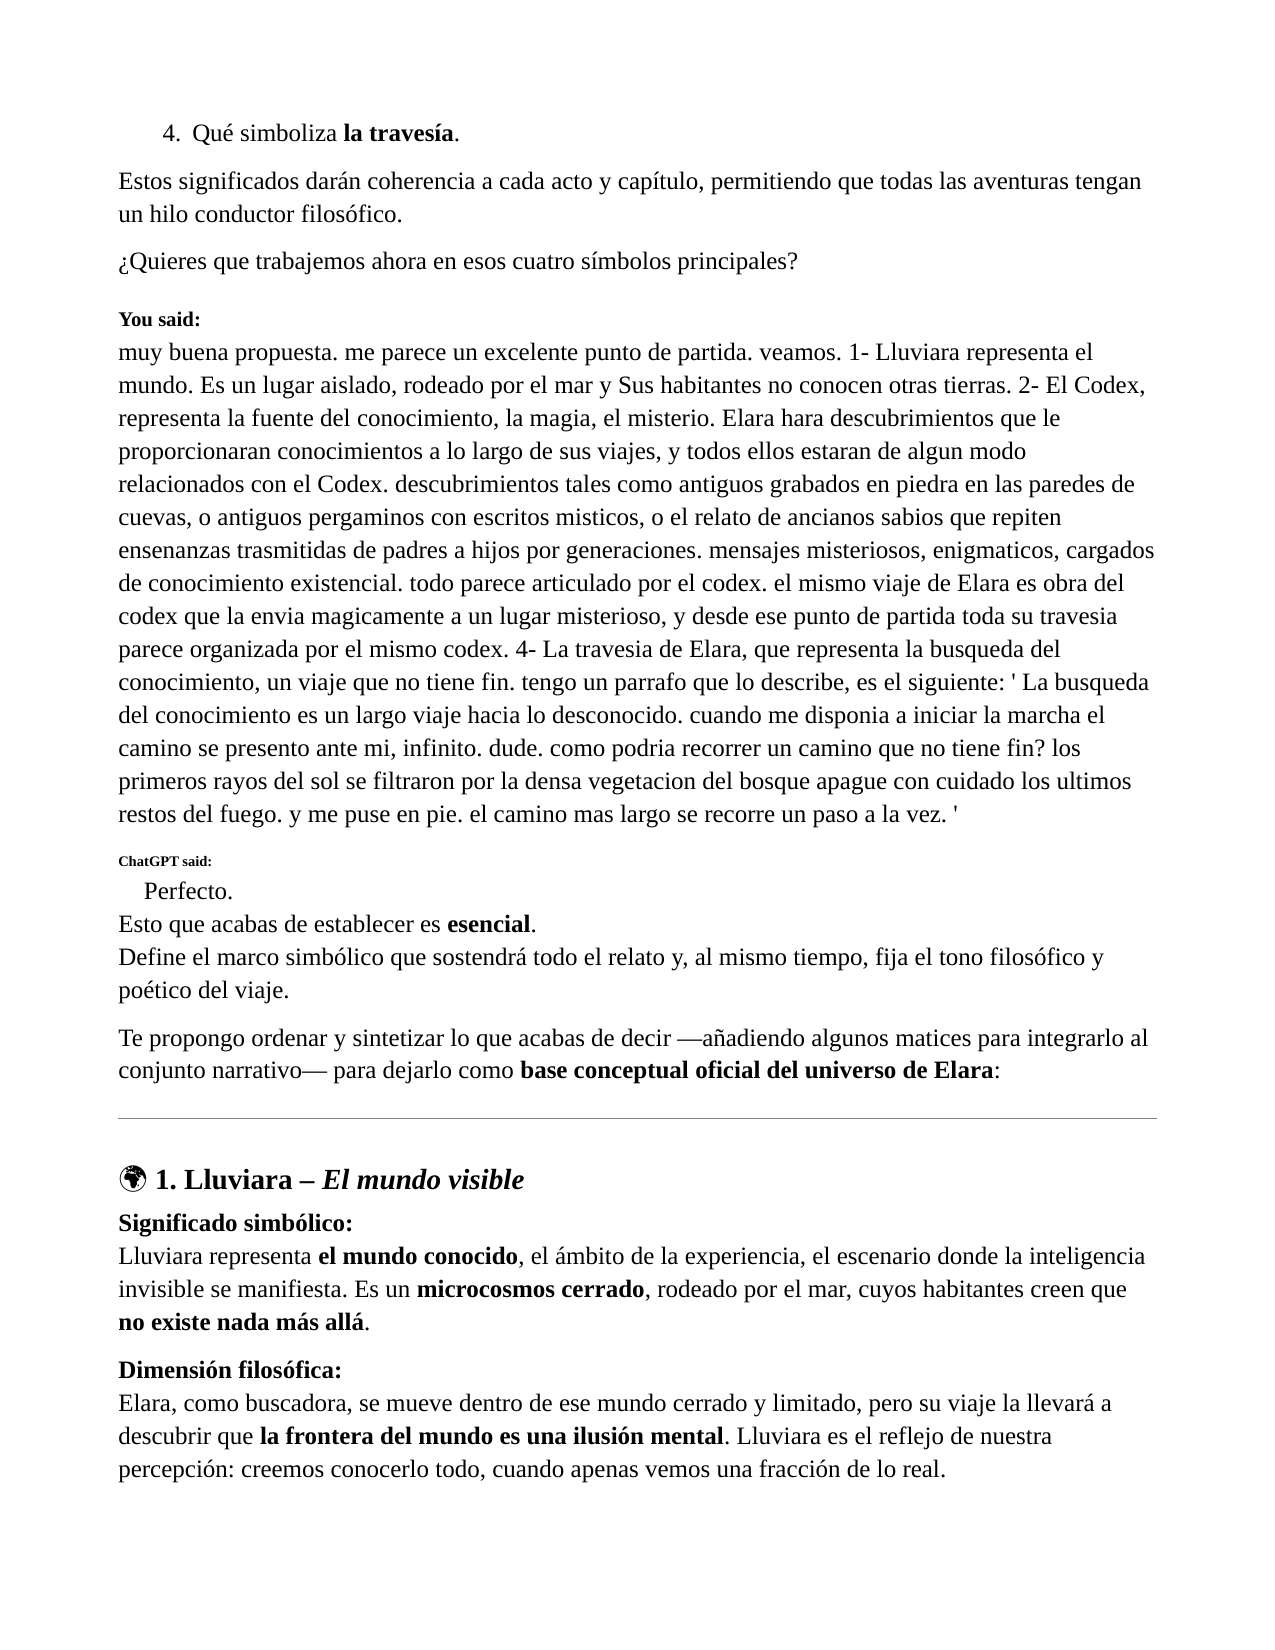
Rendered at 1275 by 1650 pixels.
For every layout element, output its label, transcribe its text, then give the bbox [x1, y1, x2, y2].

text Estos significados darán coherencia a cada acto y capítulo, permitiendo que todas las aventuras tengan un hilo conductor filosófico. [118, 166, 1157, 227]
text ¿Quieres que trabajemos ahora en esos cuatro símbolos principales? [118, 246, 1157, 275]
list Qué simboliza la travesía. [162, 118, 1157, 147]
text Dimensión filosófica: Elara, como buscadora, se mueve dentro de ese mundo cerrado y limitado, pero su viaje la llevará a descubrir que la frontera del mundo es una ilusión mental. Lluviara es el reflejo de nuestra percepción: creemos conocerlo todo, cuando apenas vemos una fracción de lo real. [118, 1355, 1157, 1483]
text ✨ Perfecto. Esto que acabas de establecer es esencial. Define el marco simbólico que sostendrá todo el relato y, al mismo tiempo, fija el tono filosófico y poético del viaje. [118, 876, 1157, 1004]
text Te propongo ordenar y sintetizar lo que acabas de decir —añadiendo algunos matices para integrarlo al conjunto narrativo— para dejarlo como base conceptual oficial del universo de Elara: [118, 1023, 1157, 1084]
subtitle 🌍 1. Lluviara – El mundo visible [118, 1162, 1157, 1196]
subtitle You said: [118, 306, 1157, 331]
text muy buena propuesta. me parece un excelente punto de partida. veamos. 1- Lluviara representa el mundo. Es un lugar aislado, rodeado por el mar y Sus habitantes no conocen otras tierras. 2- El Codex, representa la fuente del conocimiento, la magia, el misterio. Elara hara descubrimientos que le proporcionaran conocimientos a lo largo de sus viajes, y todos ellos estaran de algun modo relacionados con el Codex. descubrimientos tales como antiguos grabados en piedra en las paredes de cuevas, o antiguos pergaminos con escritos misticos, o el relato de ancianos sabios que repiten ensenanzas trasmitidas de padres a hijos por generaciones. mensajes misteriosos, enigmaticos, cargados de conocimiento existencial. todo parece articulado por el codex. el mismo viaje de Elara es obra del codex que la envia magicamente a un lugar misterioso, y desde ese punto de partida toda su travesia parece organizada por el mismo codex. 4- La travesia de Elara, que representa la busqueda del conocimiento, un viaje que no tiene fin. tengo un parrafo que lo describe, es el siguiente: ' La busqueda del conocimiento es un largo viaje hacia lo desconocido. cuando me disponia a iniciar la marcha el camino se presento ante mi, infinito. dude. como podria recorrer un camino que no tiene fin? los primeros rayos del sol se filtraron por la densa vegetacion del bosque apague con cuidado los ultimos restos del fuego. y me puse en pie. el camino mas largo se recorre un paso a la vez. ' [118, 337, 1157, 828]
subtitle ChatGPT said: [118, 853, 1157, 870]
text Significado simbólico: Lluviara representa el mundo conocido, el ámbito de la experiencia, el escenario donde la inteligencia invisible se manifiesta. Es un microcosmos cerrado, rodeado por el mar, cuyos habitantes creen que no existe nada más allá. [118, 1208, 1157, 1336]
